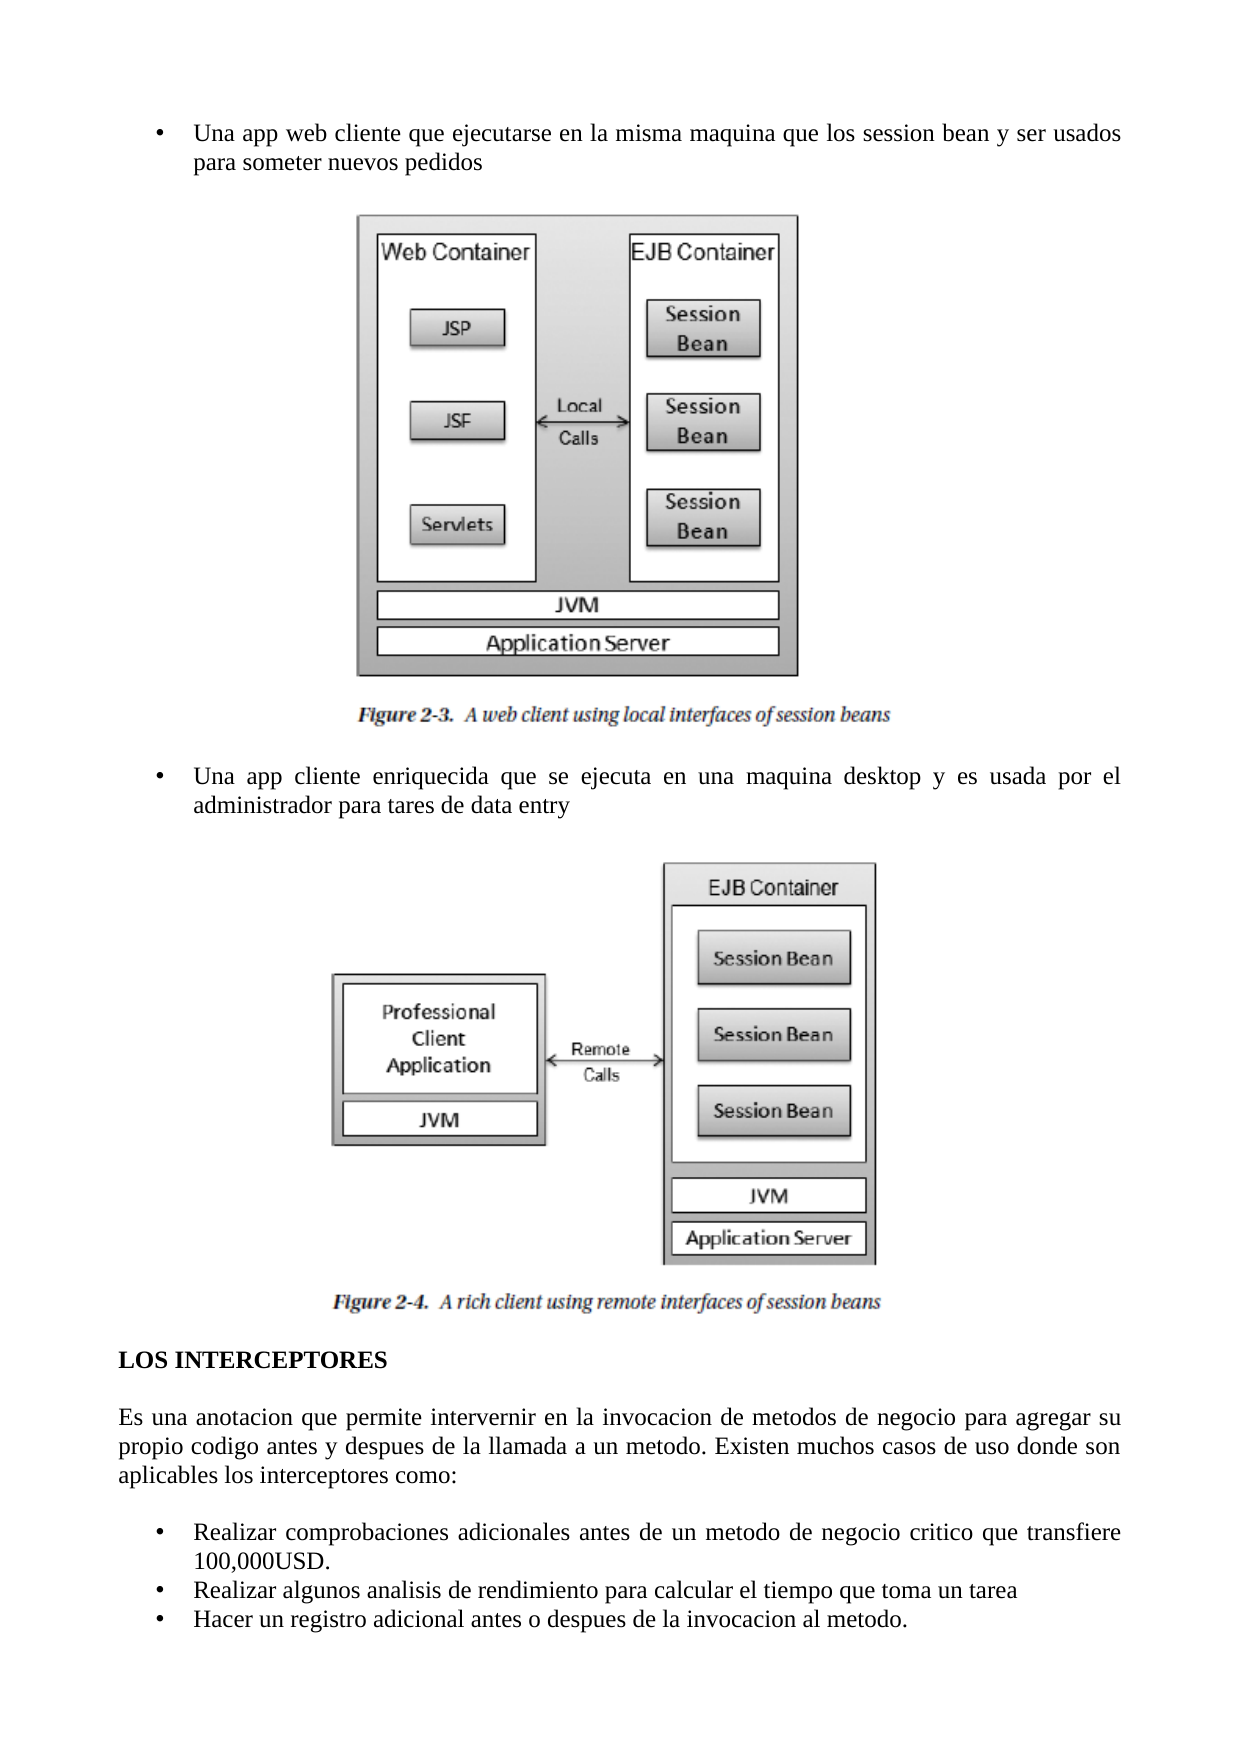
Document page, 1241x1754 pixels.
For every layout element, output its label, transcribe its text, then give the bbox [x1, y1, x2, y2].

text Es una anotacion que permite intervernir en la invocacion de metodos de negocio para agregar su propio codigo antes y despues de la llamada a un metodo. Existen muchos casos de uso donde son aplicables los interceptores como: [118, 1402, 1122, 1489]
list Una app web cliente que ejecutarse en la misma maquina que los session bean y ser usados para someter nuevos pedidos [156, 118, 1122, 176]
picture [342, 204, 899, 733]
list Hacer un registro adicional antes o despues de la invocacion al metodo. [156, 1604, 1122, 1632]
list Realizar algunos analisis de rendimiento para calcular el tiempo que toma un tarea [156, 1575, 1122, 1604]
picture [316, 847, 924, 1317]
text LOS INTERCEPTORES [118, 1345, 1122, 1374]
list Realizar comprobaciones adicionales antes de un metodo de negocio critico que transfiere 100,000USD. [156, 1517, 1122, 1575]
list Una app cliente enriquecida que se ejecuta en una maquina desktop y es usada por el administrador para tares de data entry [156, 761, 1122, 819]
